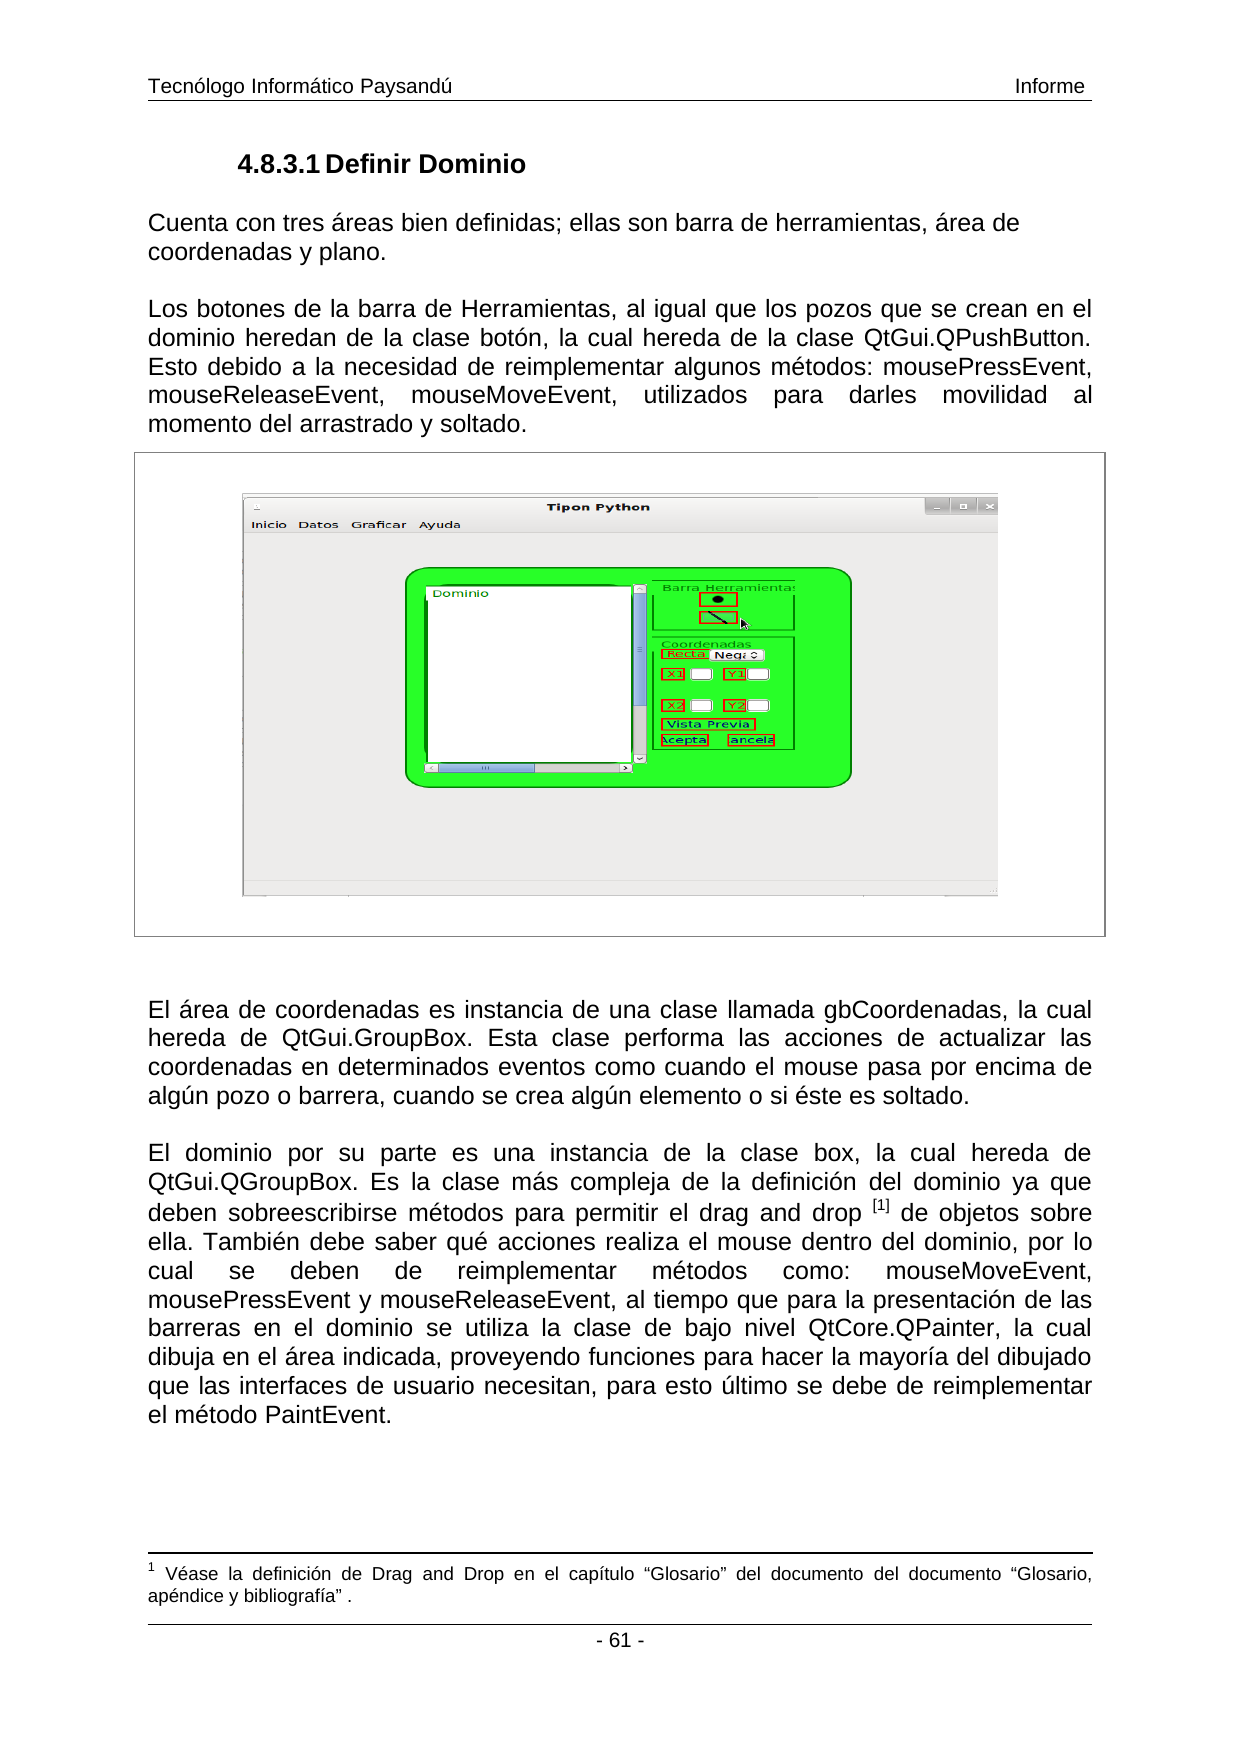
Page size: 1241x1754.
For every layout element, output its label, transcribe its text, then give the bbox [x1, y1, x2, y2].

subtitle Definir Dominio [237, 148, 1092, 179]
text El área de coordenadas es instancia de una clase llamada gbCoordenadas, la cual hereda de QtGui.GroupBox. Esta clase performa las acciones de actualizar las coordenadas en determinados eventos como cuando el mouse pasa por encima de algún pozo o barrera, cuando se crea algún elemento o si éste es soltado. [148, 995, 1092, 1110]
text El dominio por su parte es una instancia de la clase box, la cual hereda de QtGui.QGroupBox. Es la clase más compleja de la definición del dominio ya que deben sobreescribirse métodos para permitir el drag and drop [] de objetos sobre ella. También debe saber qué acciones realiza el mouse dentro del dominio, por lo cual se deben de reimplementar métodos como: mouseMoveEvent, mousePressEvent y mouseReleaseEvent, al tiempo que para la presentación de las barreras en el dominio se utiliza la clase de bajo nivel QtCore.QPainter, la cual dibuja en el área indicada, proveyendo funciones para hacer la mayoría del dibujado que las interfaces de usuario necesitan, para esto último se debe de reimplementar el método PaintEvent. [148, 1138, 1092, 1428]
text Véase la definición de Drag and Drop en el capítulo “Glosario” del documento del documento “Glosario, apéndice y bibliografía” . [148, 1559, 1092, 1606]
text Cuenta con tres áreas bien definidas; ellas son barra de herramientas, área de coordenadas y plano. [148, 208, 1092, 265]
picture [135, 453, 1104, 936]
text Los botones de la barra de Herramientas, al igual que los pozos que se crean en el dominio heredan de la clase botón, la cual hereda de la clase QtGui.QPushButton. Esto debido a la necesidad de reimplementar algunos métodos: mousePressEvent, mouseReleaseEvent, mouseMoveEvent, utilizados para darles movilidad al momento del arrastrado y soltado. [148, 294, 1092, 438]
